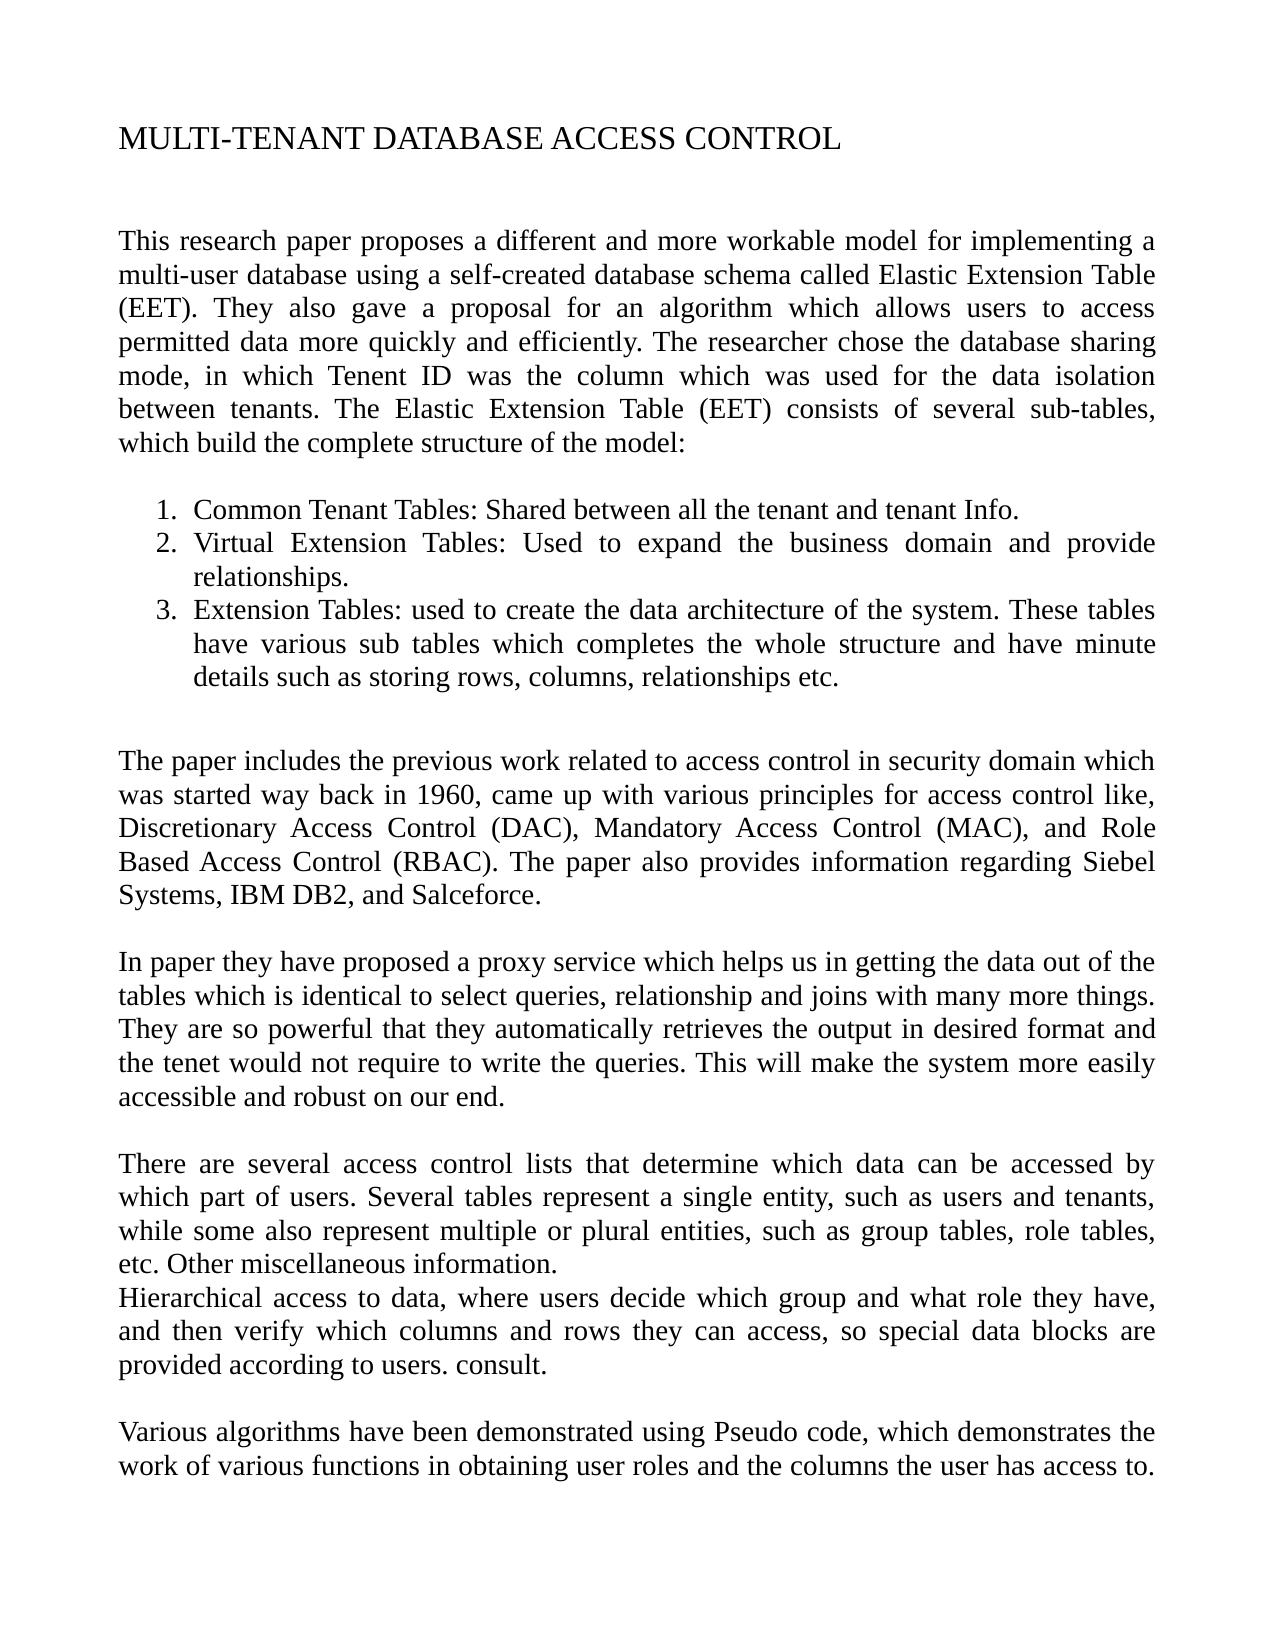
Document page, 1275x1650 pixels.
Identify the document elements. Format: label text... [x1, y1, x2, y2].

list Virtual Extension Tables: Used to expand the business domain and provide relationships. [156, 525, 1157, 592]
text Various algorithms have been demonstrated using Pseudo code, which demonstrates the work of various functions in obtaining user roles and the columns the user has access to. [118, 1414, 1157, 1481]
text Hierarchical access to data, where users decide which group and what role they have, and then verify which columns and rows they can access, so special data blocks are provided according to users. consult. [118, 1280, 1157, 1381]
text In paper they have proposed a proxy service which helps us in getting the data out of the tables which is identical to select queries, relationship and joins with many more things. They are so powerful that they automatically retrieves the output in desired format and the tenet would not require to write the queries. This will make the system more easily accessible and robust on our end. [118, 944, 1157, 1112]
list Extension Tables: used to create the data architecture of the system. These tables have various sub tables which completes the whole structure and have minute details such as storing rows, columns, relationships etc. [156, 592, 1157, 693]
text MULTI-TENANT DATABASE ACCESS CONTROL [118, 118, 1157, 156]
text This research paper proposes a different and more workable model for implementing a multi-user database using a self-created database schema called Elastic Extension Table (EET). They also gave a proposal for an algorithm which allows users to access permitted data more quickly and efficiently. The researcher chose the database sharing mode, in which Tenent ID was the column which was used for the data isolation between tenants. The Elastic Extension Table (EET) consists of several sub-tables, which build the complete structure of the model: [118, 223, 1157, 458]
list Common Tenant Tables: Shared between all the tenant and tenant Info. [156, 492, 1157, 525]
text There are several access control lists that determine which data can be accessed by which part of users. Several tables represent a single entity, such as users and tenants, while some also represent multiple or plural entities, such as group tables, role tables, etc. Other miscellaneous information. [118, 1146, 1157, 1280]
text The paper includes the previous work related to access control in security domain which was started way back in 1960, came up with various principles for access control like, Discretionary Access Control (DAC), Mandatory Access Control (MAC), and Role Based Access Control (RBAC). The paper also provides information regarding Siebel Systems, IBM DB2, and Salceforce. [118, 743, 1157, 911]
